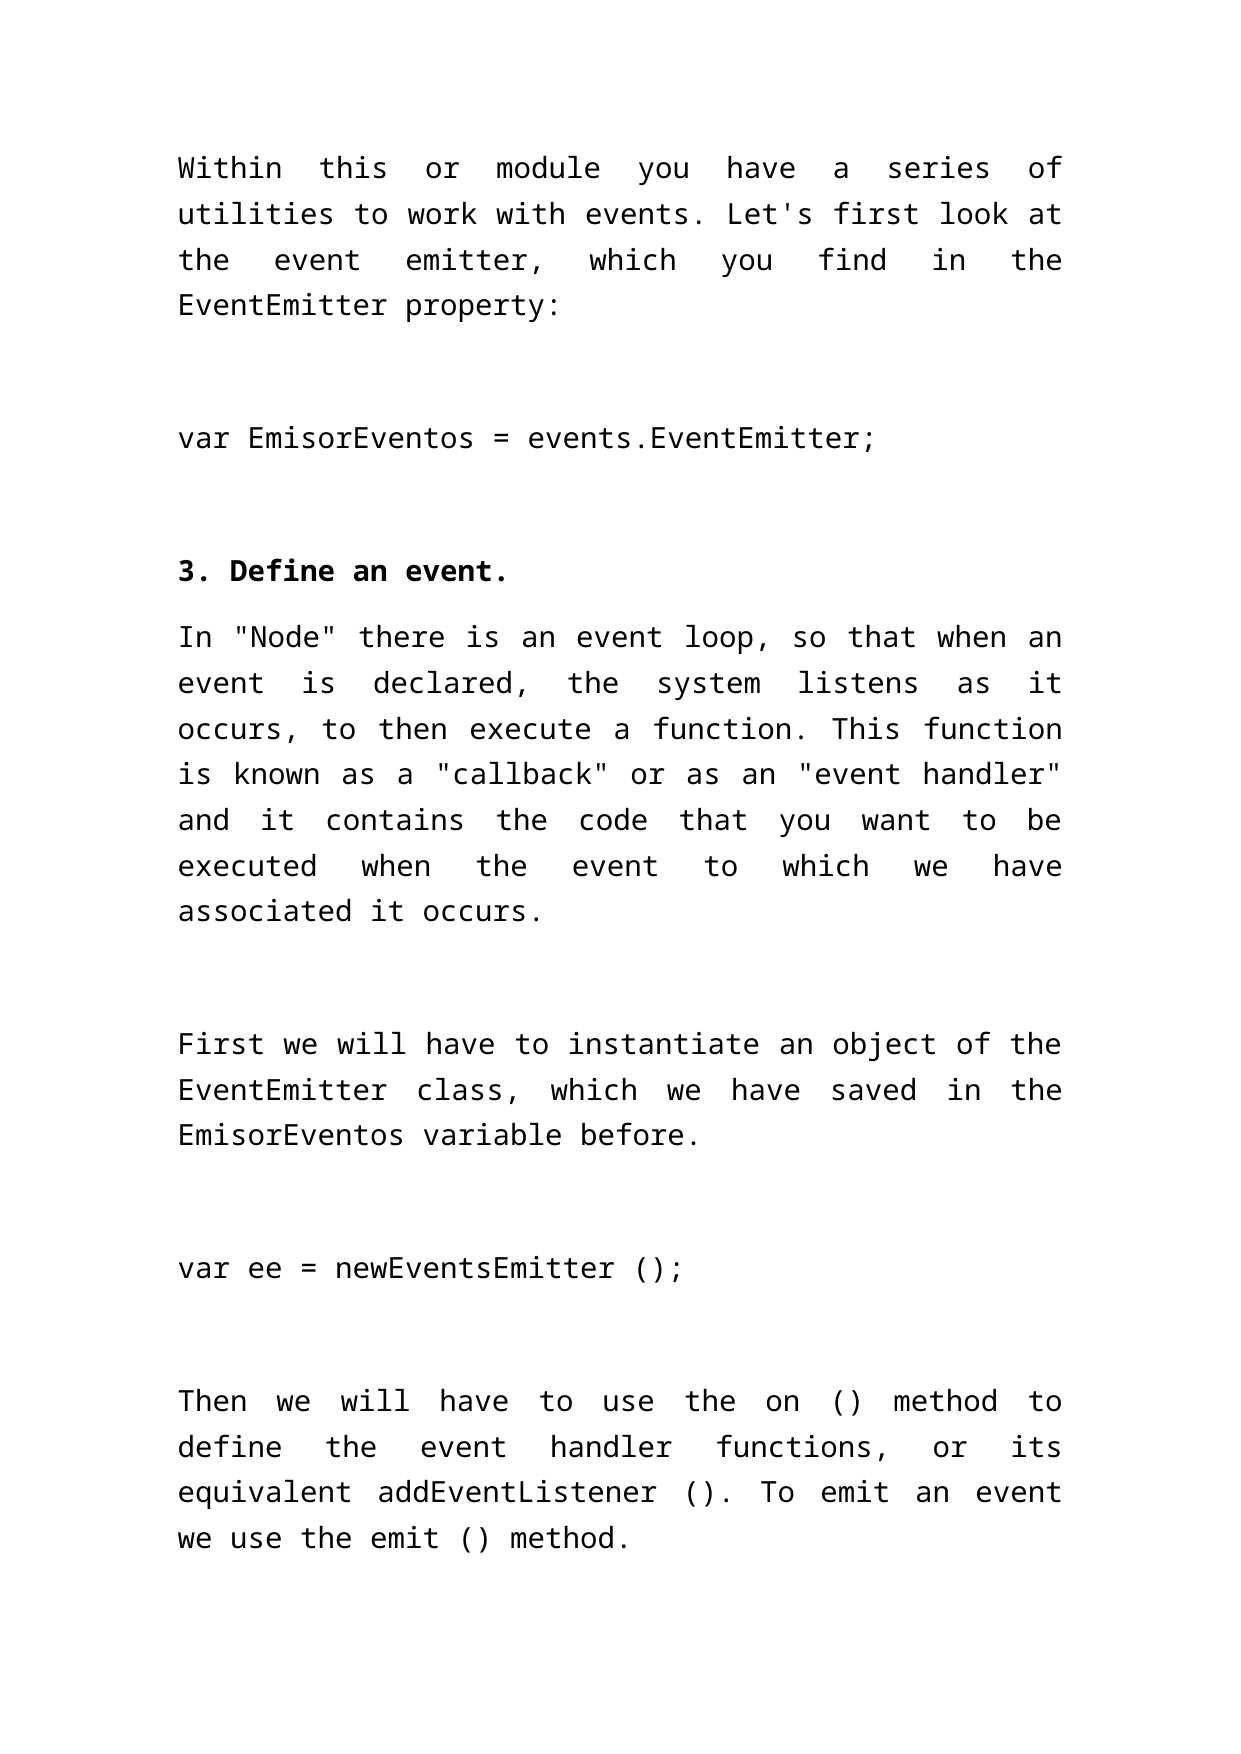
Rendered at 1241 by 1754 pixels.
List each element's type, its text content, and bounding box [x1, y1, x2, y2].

text var EmisorEventos = events.EventEmitter; [177, 417, 1063, 457]
text Within this or module you have a series of utilities to work with events. Let's first look at the event emitter, which you find in the EventEmitter property: [177, 148, 1063, 324]
text 3. Define an event. [177, 550, 1063, 590]
text Then we will have to use the on () method to define the event handler functions, or its equivalent addEventListener (). To emit an event we use the emit () method. [177, 1381, 1063, 1557]
text In "Node" there is an event loop, so that when an event is declared, the system listens as it occurs, to then execute a function. This function is known as a "callback" or as an "event handler" and it contains the code that you want to be executed when the event to which we have associated it occurs. [177, 617, 1063, 930]
text var ee = newEventsEmitter (); [177, 1248, 1063, 1287]
text First we will have to instantiate an object of the EventEmitter class, which we have saved in the EmisorEventos variable before. [177, 1023, 1063, 1154]
